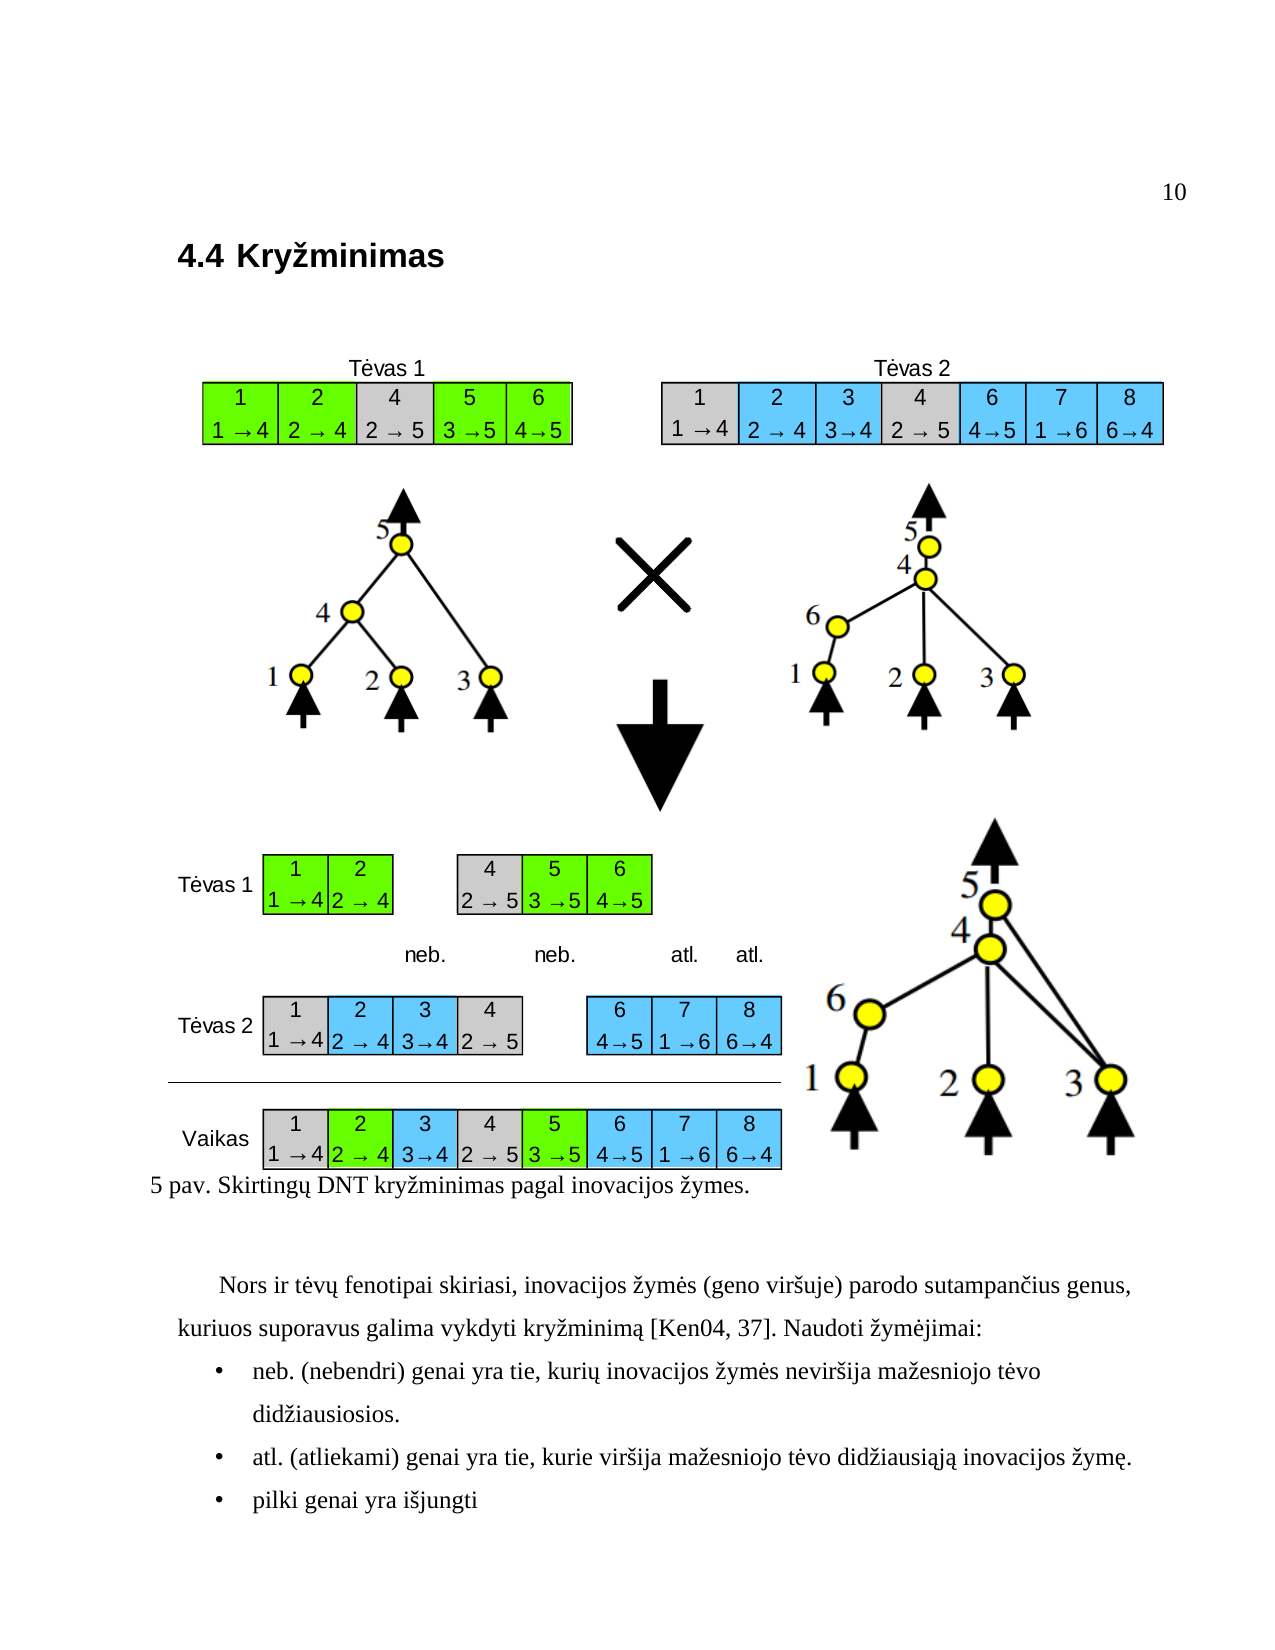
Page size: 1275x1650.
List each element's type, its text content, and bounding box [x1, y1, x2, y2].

list neb. (nebendri) genai yra tie, kurių inovacijos žymės neviršija mažesniojo tėvo didžiausiosios. [215, 1356, 1186, 1428]
text 5 pav. Skirtingų DNT kryžminimas pagal inovacijos žymes. [150, 313, 1209, 1199]
list atl. (atliekami) genai yra tie, kurie viršija mažesniojo tėvo didžiausiąją inovacijos žymę. [215, 1442, 1186, 1471]
text [150, 287, 1209, 313]
picture [174, 478, 1159, 1183]
list pilki genai yra išjungti [215, 1485, 1186, 1514]
subtitle Kryžminimas [177, 235, 1186, 274]
text Nors ir tėvų fenotipai skiriasi, inovacijos žymės (geno viršuje) parodo sutampančius genus, kuriuos suporavus galima vykdyti kryžminimą [Ken04, 37]. Naudoti žymėjimai: [150, 1199, 1209, 1342]
